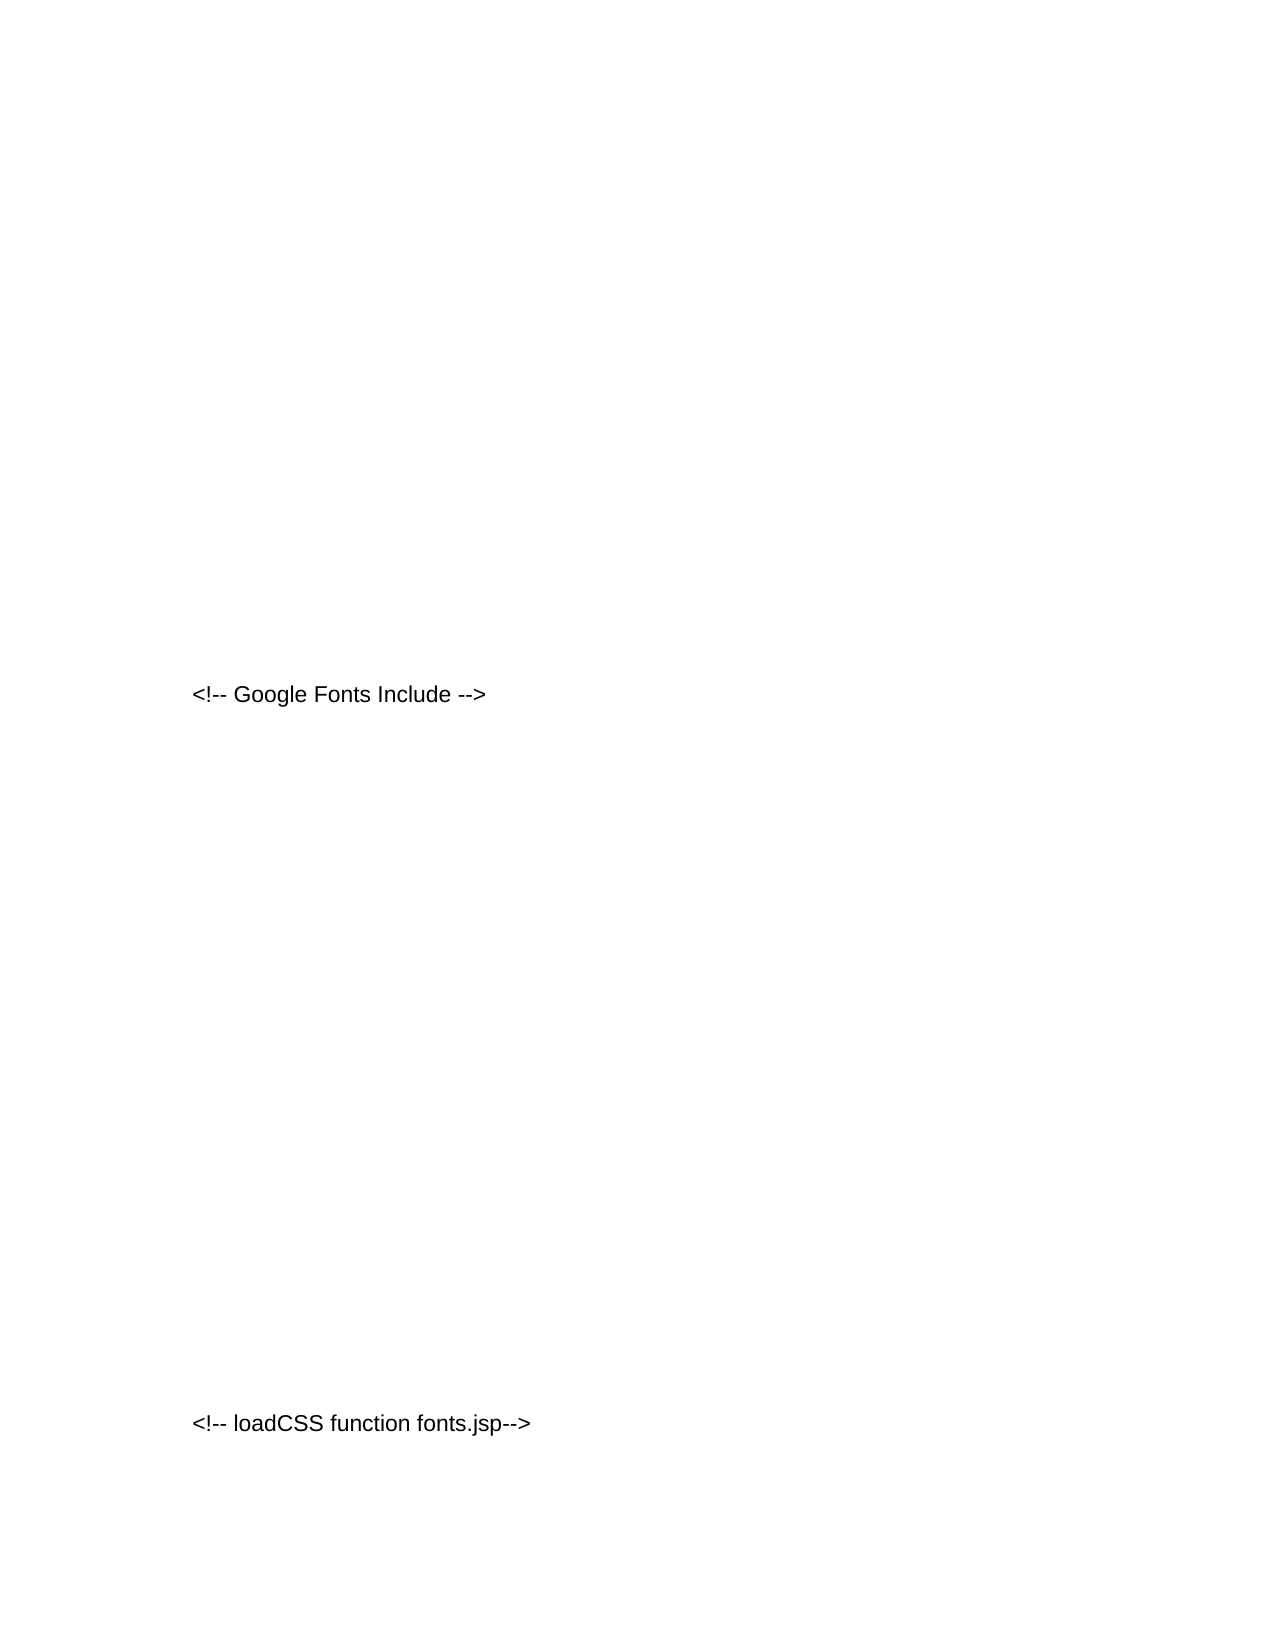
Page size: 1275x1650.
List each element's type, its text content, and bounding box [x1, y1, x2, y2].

table_cell [182, 1296, 1125, 1348]
table_cell [182, 775, 1125, 827]
table_cell [150, 1140, 182, 1192]
table_cell [182, 1035, 1125, 1087]
table_cell [182, 1088, 1125, 1139]
table_cell [182, 931, 1125, 983]
table_cell [182, 1192, 1125, 1244]
table_cell [182, 358, 1125, 410]
table_cell [150, 671, 182, 723]
table_cell [182, 723, 1125, 775]
table_cell [150, 150, 182, 202]
table_cell [150, 983, 182, 1035]
table_cell [182, 1140, 1125, 1192]
table_cell [150, 827, 182, 879]
table_cell [150, 515, 182, 567]
table_cell [150, 254, 182, 306]
table_cell [150, 931, 182, 983]
table_cell [182, 983, 1125, 1035]
table_cell [182, 1244, 1125, 1296]
table_cell [182, 463, 1125, 514]
table_cell [150, 1400, 182, 1452]
table_cell [182, 202, 1125, 254]
table_cell [182, 515, 1125, 567]
table_cell [150, 306, 182, 358]
table_cell [150, 775, 182, 827]
table_cell [182, 1348, 1125, 1400]
table_cell [182, 567, 1125, 619]
table_cell <!-- loadCSS function fonts.jsp--> [182, 1400, 1125, 1452]
table_cell [150, 358, 182, 410]
table_cell [150, 567, 182, 619]
table_cell [150, 619, 182, 671]
table_cell [150, 723, 182, 775]
table_cell [150, 463, 182, 514]
table_cell [150, 879, 182, 931]
table_cell [182, 150, 1125, 202]
table_cell [150, 1088, 182, 1139]
table_cell <!-- Google Fonts Include --> [182, 671, 1125, 723]
table_cell [182, 410, 1125, 462]
table_cell [182, 879, 1125, 931]
table_cell [150, 1296, 182, 1348]
table_cell [150, 1244, 182, 1296]
table_cell [150, 1035, 182, 1087]
table_cell [150, 202, 182, 254]
table_cell [150, 1192, 182, 1244]
table_cell [182, 619, 1125, 671]
table_cell [182, 254, 1125, 306]
table_cell [182, 827, 1125, 879]
table_cell [150, 410, 182, 462]
table_cell [150, 1348, 182, 1400]
table_cell [182, 306, 1125, 358]
